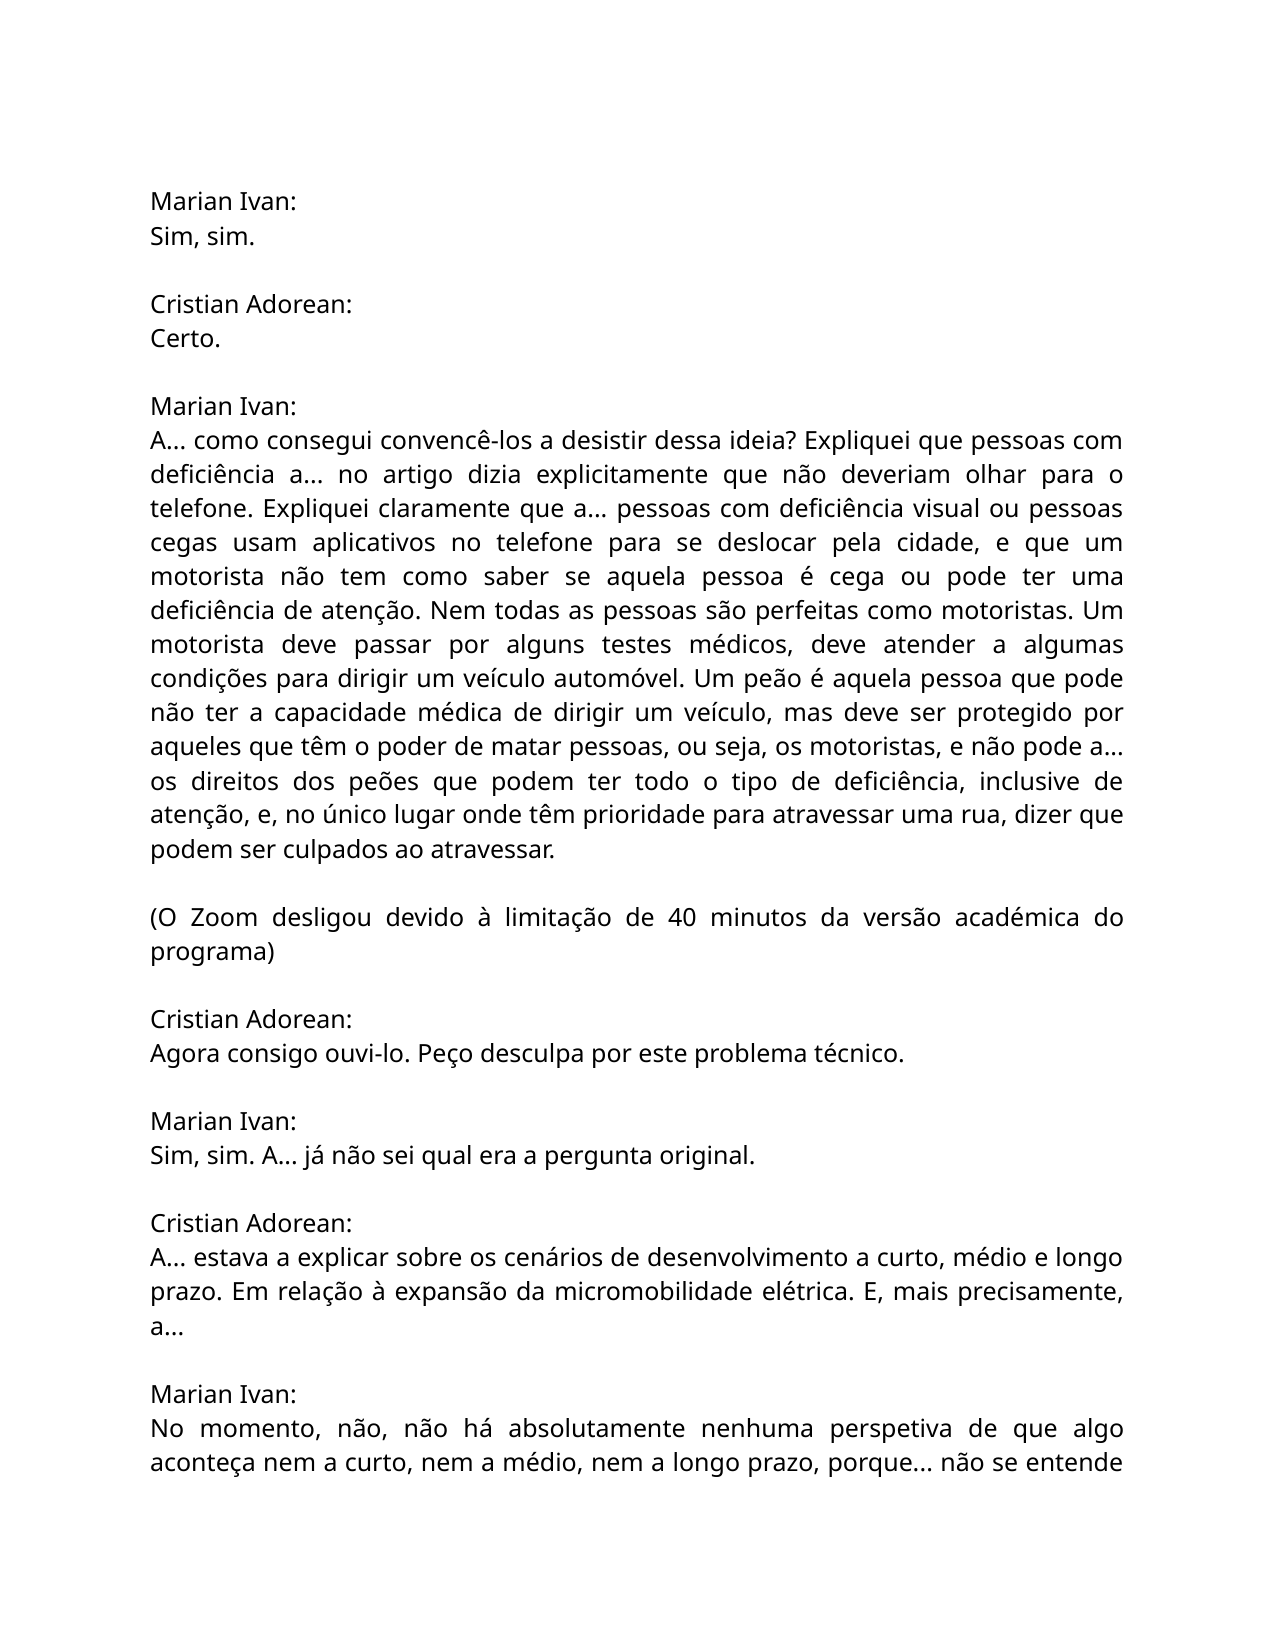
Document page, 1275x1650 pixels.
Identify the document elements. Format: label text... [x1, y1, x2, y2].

text Sim, sim. A... já não sei qual era a pergunta original. [150, 1138, 1125, 1172]
text Cristian Adorean: [150, 1206, 1125, 1240]
text (O Zoom desligou devido à limitação de 40 minutos da versão académica do programa) [150, 899, 1125, 967]
text Marian Ivan: [150, 388, 1125, 422]
text Agora consigo ouvi-lo. Peço desculpa por este problema técnico. [150, 1036, 1125, 1070]
text Marian Ivan: [150, 1376, 1125, 1410]
text Sim, sim. [150, 218, 1125, 252]
text A... estava a explicar sobre os cenários de desenvolvimento a curto, médio e longo prazo. Em relação à expansão da micromobilidade elétrica. E, mais precisamente, a... [150, 1240, 1125, 1342]
text Cristian Adorean: [150, 286, 1125, 320]
text Certo. [150, 320, 1125, 354]
text Marian Ivan: [150, 184, 1125, 218]
text Cristian Adorean: [150, 1002, 1125, 1036]
text Marian Ivan: [150, 1104, 1125, 1138]
text A... como consegui convencê-los a desistir dessa ideia? Expliquei que pessoas com deficiência a... no artigo dizia explicitamente que não deveriam olhar para o telefone. Expliquei claramente que a... pessoas com deficiência visual ou pessoas cegas usam aplicativos no telefone para se deslocar pela cidade, e que um motorista não tem como saber se aquela pessoa é cega ou pode ter uma deficiência de atenção. Nem todas as pessoas são perfeitas como motoristas. Um motorista deve passar por alguns testes médicos, deve atender a algumas condições para dirigir um veículo automóvel. Um peão é aquela pessoa que pode não ter a capacidade médica de dirigir um veículo, mas deve ser protegido por aqueles que têm o poder de matar pessoas, ou seja, os motoristas, e não pode a... os direitos dos peões que podem ter todo o tipo de deficiência, inclusive de atenção, e, no único lugar onde têm prioridade para atravessar uma rua, dizer que podem ser culpados ao atravessar. [150, 422, 1125, 865]
text No momento, não, não há absolutamente nenhuma perspetiva de que algo aconteça nem a curto, nem a médio, nem a longo prazo, porque... não se entende [150, 1410, 1125, 1478]
